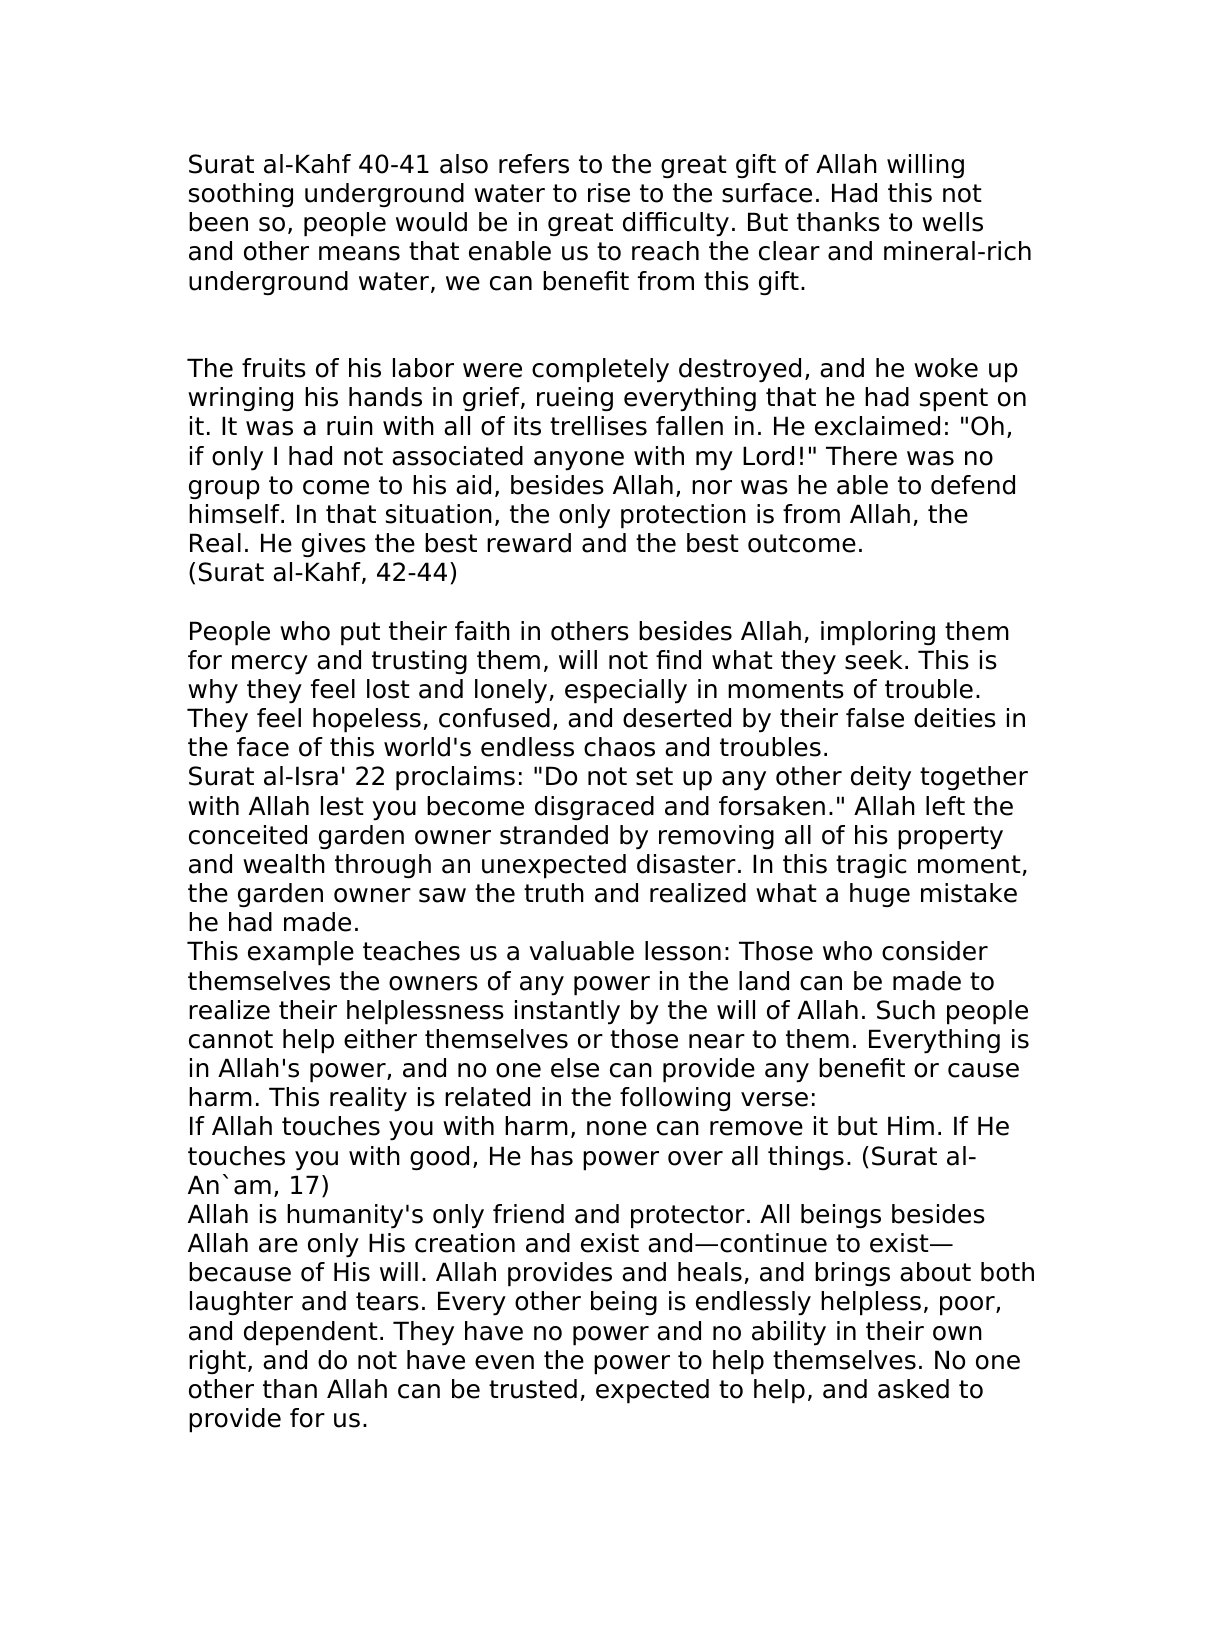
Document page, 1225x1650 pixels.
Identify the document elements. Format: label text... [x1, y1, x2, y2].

text (Surat al-Kahf, 42-44) [187, 558, 1037, 587]
text This example teaches us a valuable lesson: Those who consider themselves the owners of any power in the land can be made to realize their helplessness instantly by the will of Allah. Such people cannot help either themselves or those near to them. Everything is in Allah's power, and no one else can provide any benefit or cause harm. This reality is related in the following verse: [187, 937, 1037, 1112]
text People who put their faith in others besides Allah, imploring them for mercy and trusting them, will not find what they seek. This is why they feel lost and lonely, especially in moments of trouble. They feel hopeless, confused, and deserted by their false deities in the face of this world's endless chaos and troubles. [187, 617, 1037, 762]
text Surat al-Isra' 22 proclaims: "Do not set up any other deity together with Allah lest you become disgraced and forsaken." Allah left the conceited garden owner stranded by removing all of his property and wealth through an unexpected disaster. In this tragic moment, the garden owner saw the truth and realized what a huge mistake he had made. [187, 762, 1037, 937]
text If Allah touches you with harm, none can remove it but Him. If He touches you with good, He has power over all things. (Surat al-An`am, 17) [187, 1112, 1037, 1200]
text Allah is humanity's only friend and protector. All beings besides Allah are only His creation and exist and—continue to exist—because of His will. Allah provides and heals, and brings about both laughter and tears. Every other being is endlessly helpless, poor, and dependent. They have no power and no ability in their own right, and do not have even the power to help themselves. No one other than Allah can be trusted, expected to help, and asked to provide for us. [187, 1200, 1037, 1433]
text Surat al-Kahf 40-41 also refers to the great gift of Allah willing soothing underground water to rise to the surface. Had this not been so, people would be in great difficulty. But thanks to wells and other means that enable us to reach the clear and mineral-rich underground water, we can benefit from this gift. [187, 150, 1037, 296]
text The fruits of his labor were completely destroyed, and he woke up wringing his hands in grief, rueing everything that he had spent on it. It was a ruin with all of its trellises fallen in. He exclaimed: "Oh, if only I had not associated anyone with my Lord!" There was no group to come to his aid, besides Allah, nor was he able to defend himself. In that situation, the only protection is from Allah, the Real. He gives the best reward and the best outcome. [187, 354, 1037, 558]
